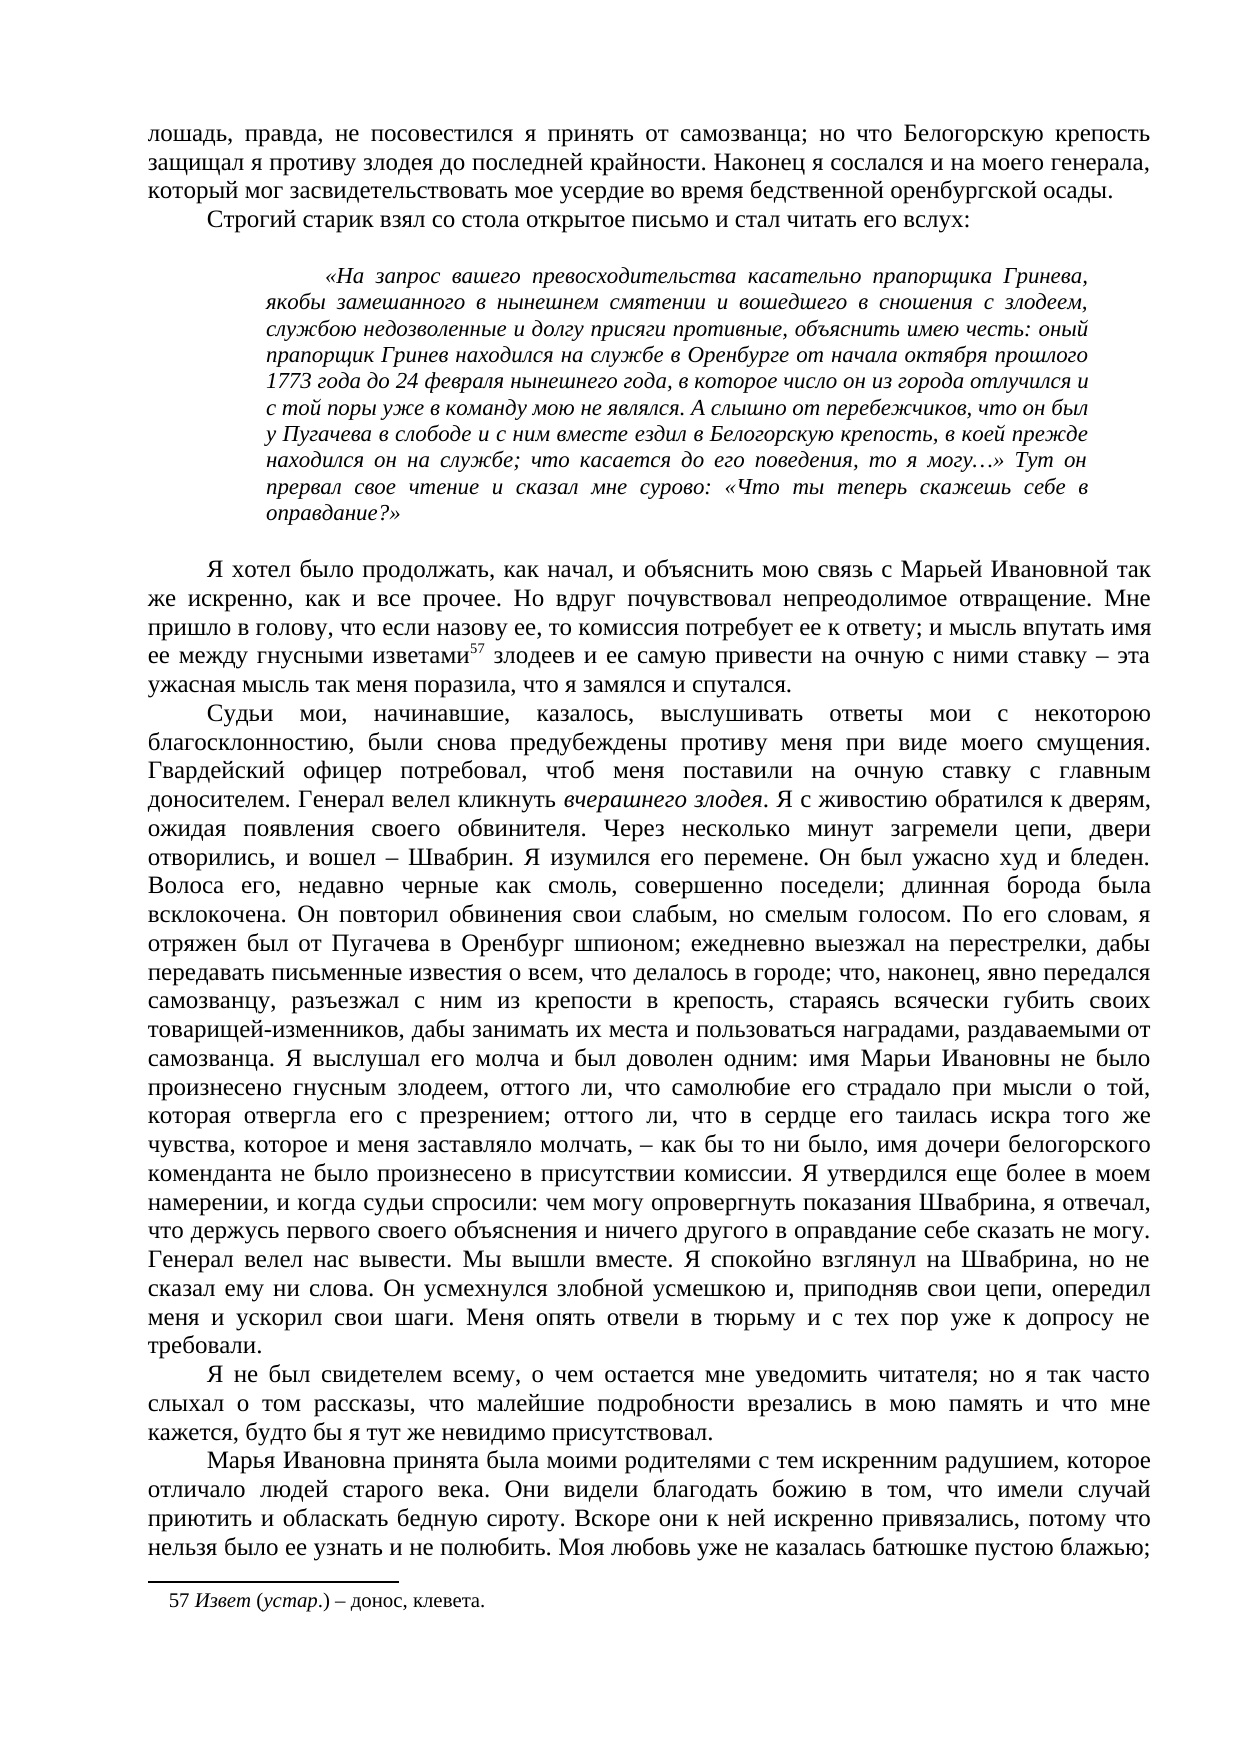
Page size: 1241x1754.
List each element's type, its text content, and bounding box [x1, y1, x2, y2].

text Марья Ивановна принята была моими родителями с тем искренним радушием, которое отличало людей старого века. Они видели благодать божию в том, что имели случай приютить и обласкать бедную сироту. Вскоре они к ней искренно привязались, потому что нельзя было ее узнать и не полюбить. Моя любовь уже не казалась батюшке пустою блажью; [148, 1445, 1152, 1560]
text лошадь, правда, не посовестился я принять от самозванца; но что Белогорскую крепость защищал я противу злодея до последней крайности. Наконец я сослался и на моего генерала, который мог засвидетельствовать мое усердие во время бедственной оренбургской осады. [148, 118, 1152, 204]
text Я не был свидетелем всему, о чем остается мне уведомить читателя; но я так часто слыхал о том рассказы, что малейшие подробности врезались в мою память и что мне кажется, будто бы я тут же невидимо присутствовал. [148, 1359, 1152, 1445]
text «На запрос вашего превосходительства касательно прапорщика Гринева, якобы замешанного в нынешнем смятении и вошедшего в сношения с злодеем, службою недозволенные и долгу присяги противные, объяснить имею честь: оный прапорщик Гринев находился на службе в Оренбурге от начала октября прошлого 1773 года до 24 февраля нынешнего года, в которое число он из города отлучился и с той поры уже в команду мою не являлся. А слышно от перебежчиков, что он был у Пугачева в слободе и с ним вместе ездил в Белогорскую крепость, в коей прежде находился он на службе; что касается до его поведения, то я могу…» Тут он прервал свое чтение и сказал мне сурово: «Что ты теперь скажешь себе в оправдание?» [266, 262, 1089, 525]
text Судьи мои, начинавшие, казалось, выслушивать ответы мои с некоторою благосклонностию, были снова предубеждены противу меня при виде моего смущения. Гвардейский офицер потребовал, чтоб меня поставили на очную ставку с главным доносителем. Генерал велел кликнуть вчерашнего злодея. Я с живостию обратился к дверям, ожидая появления своего обвинителя. Через несколько минут загремели цепи, двери отворились, и вошел – Швабрин. Я изумился его перемене. Он был ужасно худ и бледен. Волоса его, недавно черные как смоль, совершенно поседели; длинная борода была всклокочена. Он повторил обвинения свои слабым, но смелым голосом. По его словам, я отряжен был от Пугачева в Оренбург шпионом; ежедневно выезжал на перестрелки, дабы передавать письменные известия о всем, что делалось в городе; что, наконец, явно передался самозванцу, разъезжал с ним из крепости в крепость, стараясь всячески губить своих товарищей‑изменников, дабы занимать их места и пользоваться наградами, раздаваемыми от самозванца. Я выслушал его молча и был доволен одним: имя Марьи Ивановны не было произнесено гнусным злодеем, оттого ли, что самолюбие его страдало при мысли о той, которая отвергла его с презрением; оттого ли, что в сердце его таилась искра того же чувства, которое и меня заставляло молчать, – как бы то ни было, имя дочери белогорского коменданта не было произнесено в присутствии комиссии. Я утвердился еще более в моем намерении, и когда судьи спросили: чем могу опровергнуть показания Швабрина, я отвечал, что держусь первого своего объяснения и ничего другого в оправдание себе сказать не могу. Генерал велел нас вывести. Мы вышли вместе. Я спокойно взглянул на Швабрина, но не сказал ему ни слова. Он усмехнулся злобной усмешкою и, приподняв свои цепи, опередил меня и ускорил свои шаги. Меня опять отвели в тюрьму и с тех пор уже к допросу не требовали. [148, 698, 1152, 1359]
text Строгий старик взял со стола открытое письмо и стал читать его вслух: [148, 204, 1152, 233]
text Извет (устар.) – донос, клевета. [148, 1588, 1152, 1612]
text Я хотел было продолжать, как начал, и объяснить мою связь с Марьей Ивановной так же искренно, как и все прочее. Но вдруг почувствовал непреодолимое отвращение. Мне пришло в голову, что если назову ее, то комиссия потребует ее к ответу; и мысль впутать имя ее между гнусными изветами злодеев и ее самую привести на очную с ними ставку – эта ужасная мысль так меня поразила, что я замялся и спутался. [148, 554, 1152, 698]
